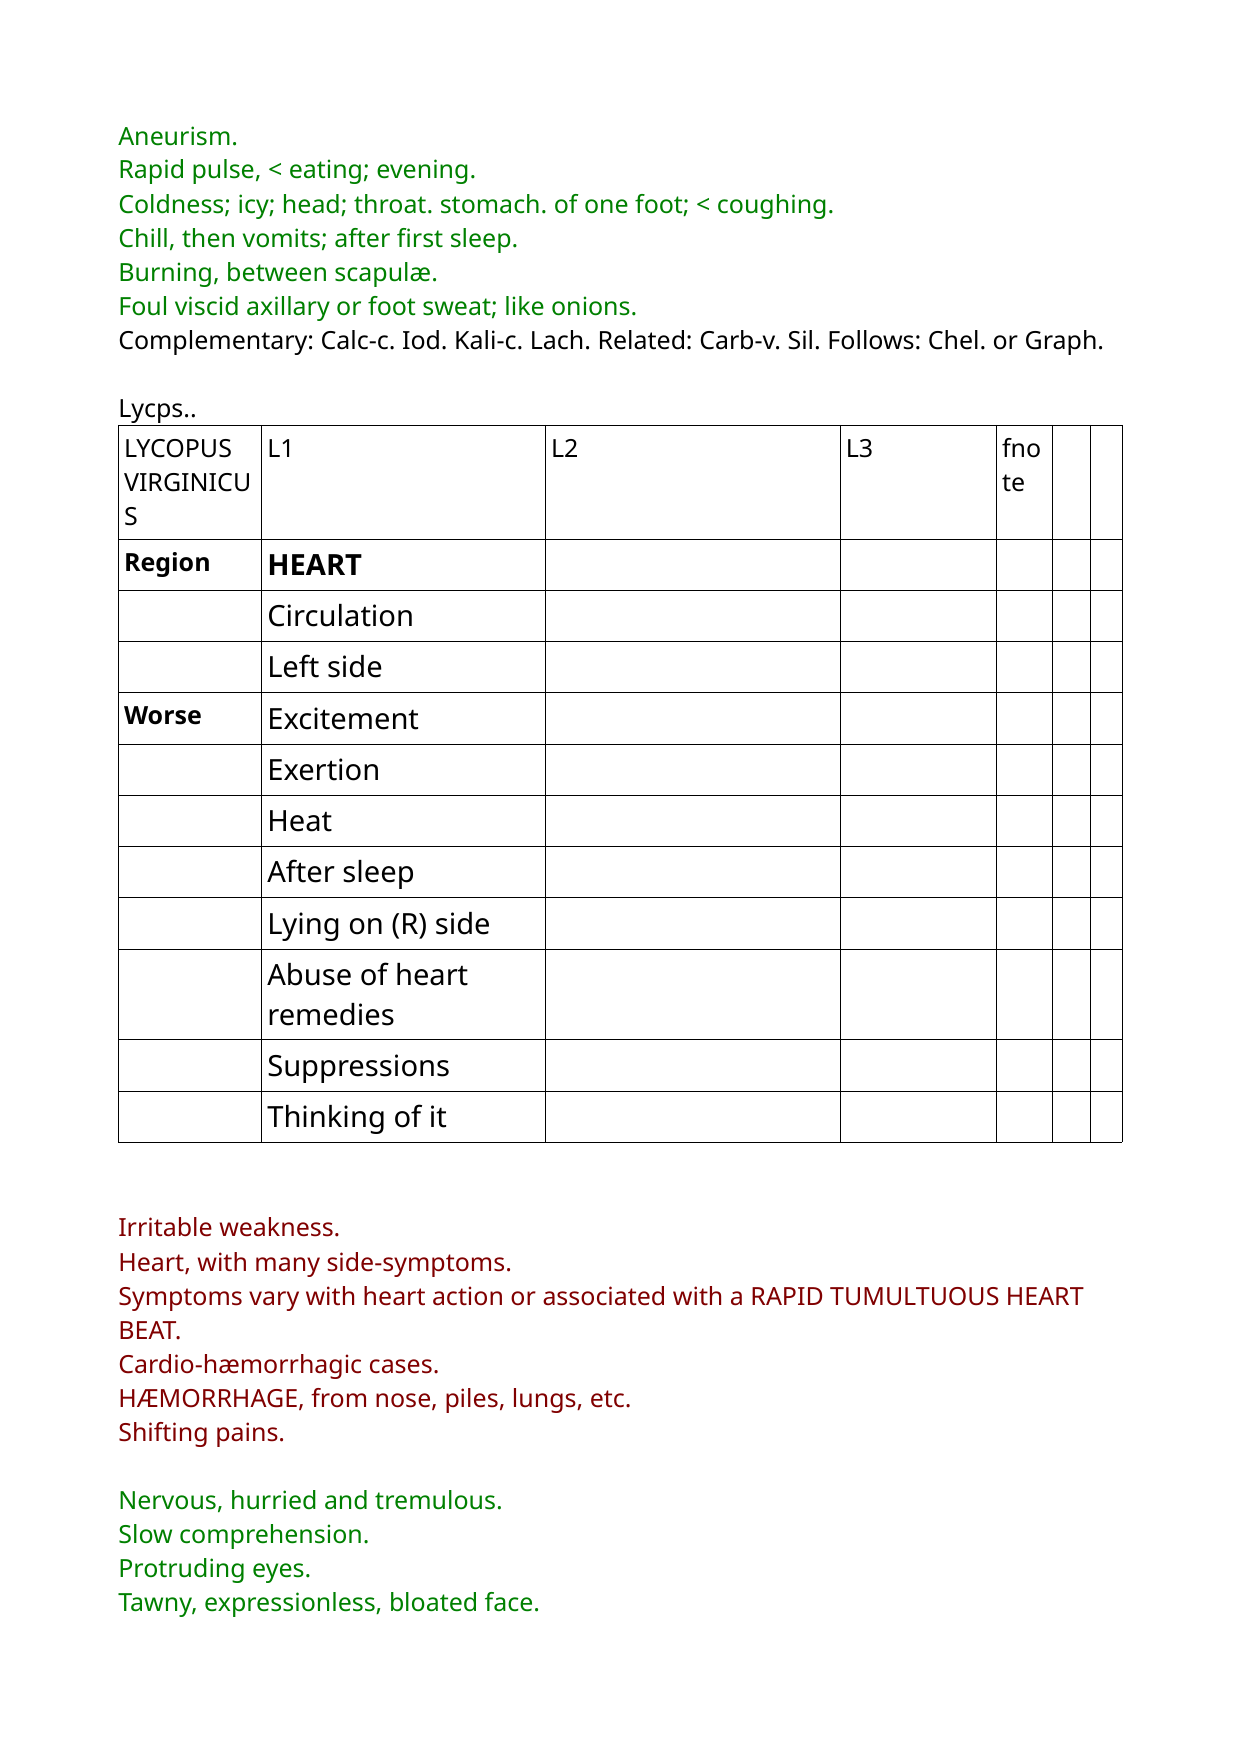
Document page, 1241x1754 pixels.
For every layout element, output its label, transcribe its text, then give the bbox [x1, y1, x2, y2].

text Burning, between scapulæ. [118, 254, 1122, 288]
table_cell [546, 950, 840, 1039]
table_cell After sleep [262, 847, 545, 897]
text Lycps.. [118, 391, 1122, 425]
table_cell [546, 540, 840, 590]
table_cell Left side [262, 642, 545, 692]
text Foul viscid axillary or foot sweat; like onions. [118, 288, 1122, 322]
table_cell [1053, 693, 1090, 743]
table_cell [119, 847, 261, 897]
table_cell [997, 898, 1052, 948]
table_cell [546, 847, 840, 897]
table_cell [1053, 591, 1090, 641]
text Chill, then vomits; after first sleep. [118, 220, 1122, 254]
table_cell [1091, 950, 1122, 1039]
text Symptoms vary with heart action or associated with a RAPID TUMULTUOUS HEART BEAT. [118, 1278, 1122, 1346]
table_cell [841, 1092, 996, 1142]
table_cell [1053, 898, 1090, 948]
table_cell [1091, 796, 1122, 846]
table_cell [546, 591, 840, 641]
table_cell [119, 642, 261, 692]
table_cell Thinking of it [262, 1092, 545, 1142]
table_cell [1053, 1040, 1090, 1091]
table_header L2 [546, 426, 840, 538]
table_cell [546, 1092, 840, 1142]
table_cell [841, 693, 996, 743]
text Protruding eyes. [118, 1551, 1122, 1585]
table_cell [1053, 642, 1090, 692]
text Irritable weakness. [118, 1210, 1122, 1244]
table_cell [546, 642, 840, 692]
table_cell [841, 1040, 996, 1091]
table_cell [119, 745, 261, 795]
table_cell [841, 898, 996, 948]
table_cell [997, 591, 1052, 641]
table_cell [546, 898, 840, 948]
table_cell [997, 540, 1052, 590]
table_cell [1053, 745, 1090, 795]
table_cell [841, 796, 996, 846]
table_cell [1053, 1092, 1090, 1142]
table_header L3 [841, 426, 996, 538]
table_cell [1091, 847, 1122, 897]
table_cell [841, 591, 996, 641]
table_cell [1091, 591, 1122, 641]
table_cell [997, 745, 1052, 795]
table_cell [546, 1040, 840, 1091]
table_header [1053, 426, 1090, 538]
text Complementary: Calc-c. Iod. Kali-c. Lach. Related: Carb-v. Sil. Follows: Chel. or Graph. [118, 322, 1122, 357]
table_cell [546, 796, 840, 846]
table_cell [119, 591, 261, 641]
table_cell Abuse of heart remedies [262, 950, 545, 1039]
table_cell [1091, 745, 1122, 795]
table_cell [119, 1092, 261, 1142]
text Rapid pulse, < eating; evening. [118, 152, 1122, 186]
table_cell [841, 847, 996, 897]
table_cell [1053, 950, 1090, 1039]
table_cell [1091, 1040, 1122, 1091]
table_cell [119, 898, 261, 948]
table_cell [1091, 898, 1122, 948]
text Aneurism. [118, 118, 1122, 152]
table_cell [1053, 847, 1090, 897]
table_header L1 [262, 426, 545, 538]
table_cell Excitement [262, 693, 545, 743]
table_cell Suppressions [262, 1040, 545, 1091]
table_cell [1091, 540, 1122, 590]
table_cell Lying on (R) side [262, 898, 545, 948]
table_cell Circulation [262, 591, 545, 641]
table_cell [546, 693, 840, 743]
table_cell [841, 642, 996, 692]
table_cell [997, 1092, 1052, 1142]
table_cell [119, 1040, 261, 1091]
table_cell [1091, 1092, 1122, 1142]
table_cell [997, 847, 1052, 897]
table_cell Heat [262, 796, 545, 846]
table_cell [1053, 540, 1090, 590]
table_header fnote [997, 426, 1052, 538]
text Cardio-hæmorrhagic cases. [118, 1346, 1122, 1380]
table_cell [841, 745, 996, 795]
table_cell [546, 745, 840, 795]
table_header [1091, 426, 1122, 538]
text Nervous, hurried and tremulous. [118, 1483, 1122, 1517]
table_cell [997, 642, 1052, 692]
table_cell [1053, 796, 1090, 846]
table_cell Exertion [262, 745, 545, 795]
text Shifting pains. [118, 1414, 1122, 1448]
table_cell [119, 796, 261, 846]
table_cell [997, 796, 1052, 846]
table_cell Worse [119, 693, 261, 743]
table_cell HEART [262, 540, 545, 590]
text Tawny, expressionless, bloated face. [118, 1585, 1122, 1619]
text Coldness; icy; head; throat. stomach. of one foot; < coughing. [118, 186, 1122, 220]
table_cell Region [119, 540, 261, 590]
table_cell [841, 950, 996, 1039]
table_cell [997, 693, 1052, 743]
table_cell [841, 540, 996, 590]
table_cell [997, 950, 1052, 1039]
text Heart, with many side-symptoms. [118, 1244, 1122, 1278]
table_cell [119, 950, 261, 1039]
text Slow comprehension. [118, 1517, 1122, 1551]
table_cell [997, 1040, 1052, 1091]
table_header LYCOPUS VIRGINICUS [119, 426, 261, 538]
text HÆMORRHAGE, from nose, piles, lungs, etc. [118, 1380, 1122, 1414]
table_cell [1091, 642, 1122, 692]
table_cell [1091, 693, 1122, 743]
